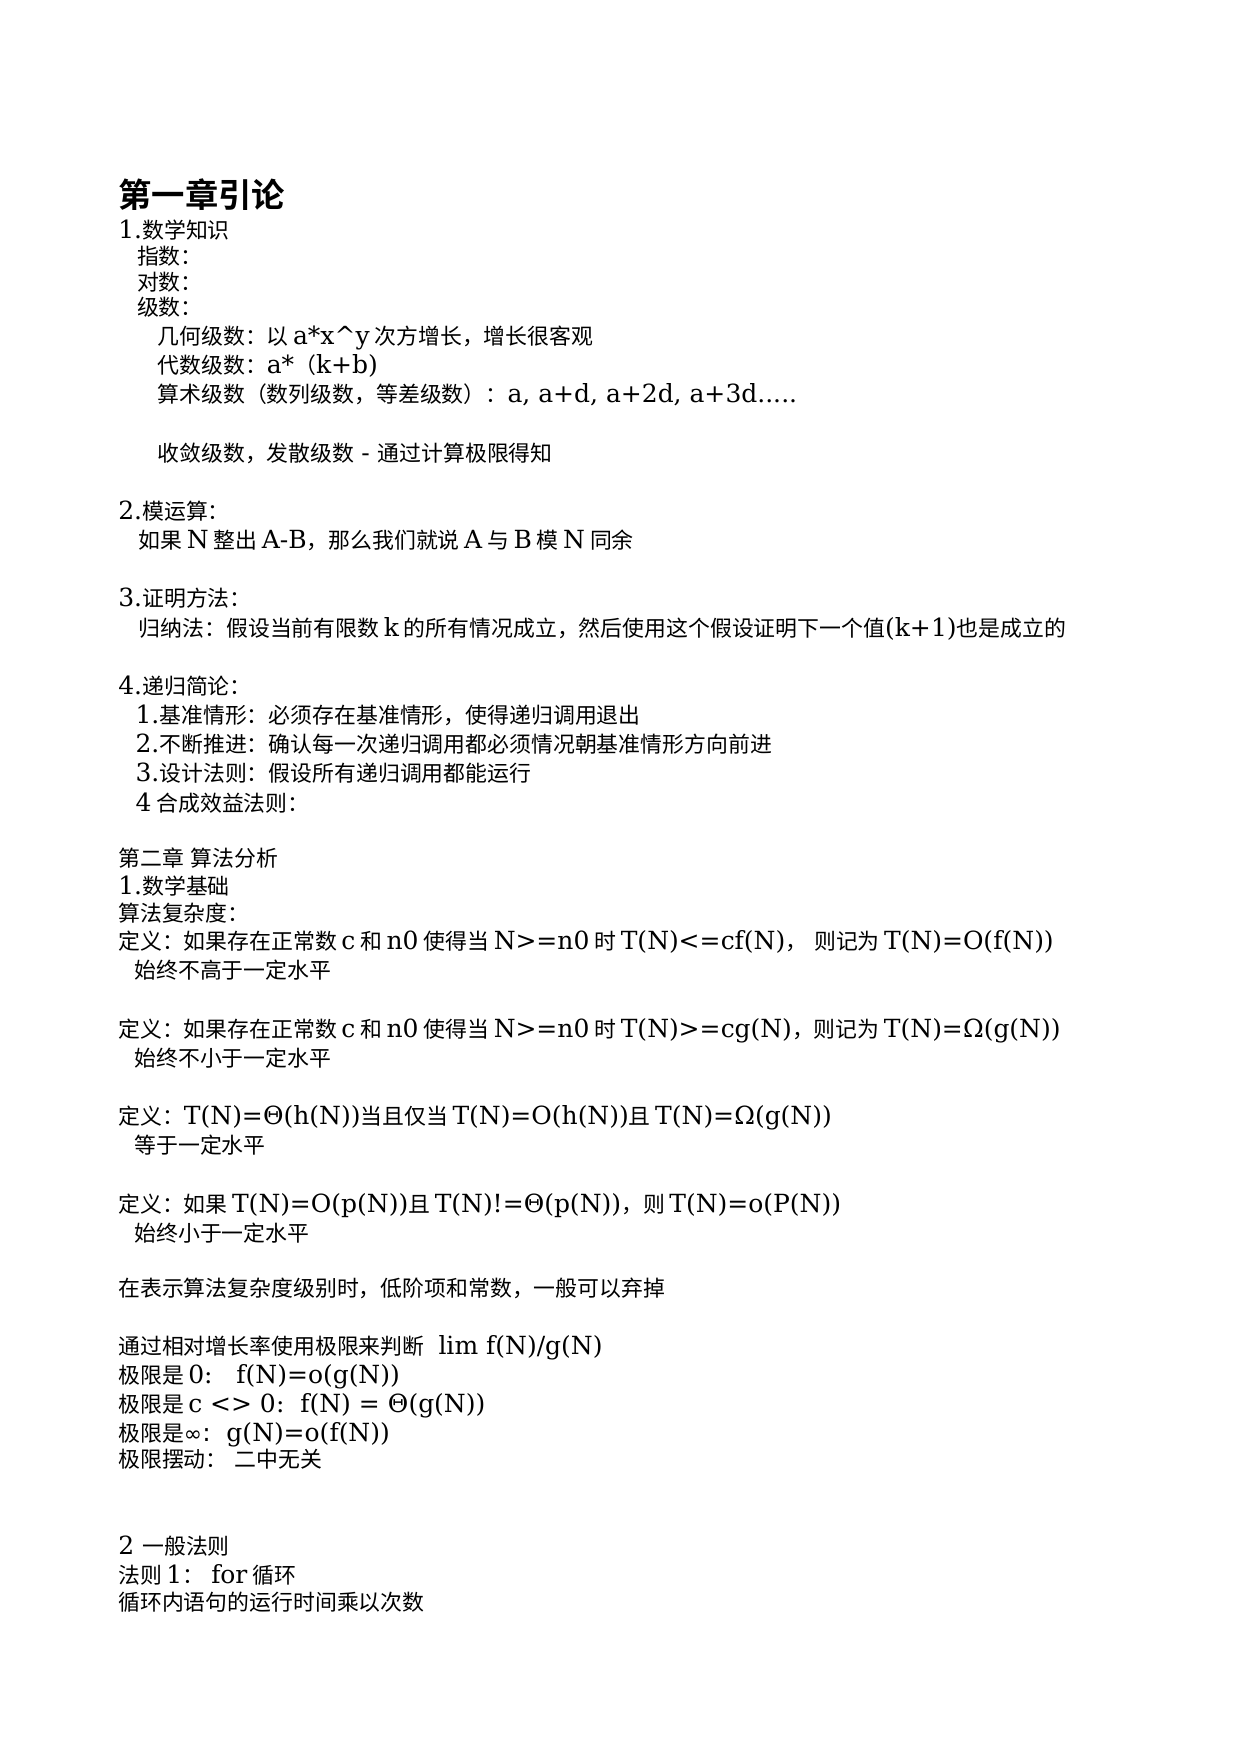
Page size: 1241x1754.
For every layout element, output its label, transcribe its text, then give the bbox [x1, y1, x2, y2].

text 收敛级数，发散级数 - 通过计算极限得知 [118, 438, 1122, 467]
text 极限是∞: g(N)=o(f(N)) [118, 1418, 1122, 1448]
text 2 一般法则 [118, 1531, 1122, 1561]
text 第一章引论 [118, 176, 1122, 215]
text 2.模运算： [118, 496, 1122, 525]
text 在表示算法复杂度级别时，低阶项和常数，一般可以弃掉 [118, 1276, 1122, 1302]
text 如果N整出A-B，那么我们就说A与B模N同余 [118, 525, 1122, 554]
text 始终不小于一定水平 [118, 1043, 1122, 1072]
text 始终小于一定水平 [118, 1218, 1122, 1247]
text 循环内语句的运行时间乘以次数 [118, 1590, 1122, 1615]
text 定义：如果存在正常数c和n0使得当N>=n0时T(N)<=cf(N)， 则记为T(N)=O(f(N)) [118, 926, 1122, 955]
text 定义：T(N)=Θ(h(N))当且仅当T(N)=O(h(N))且T(N)=Ω(g(N)) [118, 1101, 1122, 1130]
text 法则1： for循环 [118, 1561, 1122, 1590]
text 1.基准情形：必须存在基准情形，使得递归调用退出 [118, 700, 1122, 729]
text 归纳法：假设当前有限数k的所有情况成立，然后使用这个假设证明下一个值(k+1)也是成立的 [118, 613, 1122, 642]
text 通过相对增长率使用极限来判断 lim f(N)/g(N) [118, 1331, 1122, 1360]
text 3.设计法则：假设所有递归调用都能运行 [118, 758, 1122, 788]
text 对数： [118, 270, 1122, 296]
text 指数： [118, 244, 1122, 270]
text 等于一定水平 [118, 1130, 1122, 1159]
text 3.证明方法： [118, 583, 1122, 613]
text 代数级数：a*（k+b) [118, 350, 1122, 379]
text 算术级数（数列级数，等差级数）：a, a+d, a+2d, a+3d..... [118, 379, 1122, 408]
text 级数： [118, 296, 1122, 321]
text 4合成效益法则： [118, 788, 1122, 817]
text 算法复杂度： [118, 901, 1122, 926]
text 几何级数：以a*x^y次方增长，增长很客观 [118, 321, 1122, 350]
text 极限摆动： 二中无关 [118, 1448, 1122, 1473]
text 2.不断推进：确认每一次递归调用都必须情况朝基准情形方向前进 [118, 729, 1122, 758]
text 4.递归简论： [118, 671, 1122, 700]
text 始终不高于一定水平 [118, 955, 1122, 984]
text 极限是0: f(N)=o(g(N)) [118, 1360, 1122, 1389]
text 第二章 算法分析 [118, 846, 1122, 872]
text 极限是c <> 0: f(N) = Θ(g(N)) [118, 1389, 1122, 1418]
text 1.数学基础 [118, 872, 1122, 901]
text 1.数学知识 [118, 215, 1122, 244]
text 定义：如果T(N)=O(p(N))且T(N)!=Θ(p(N))，则T(N)=o(P(N)) [118, 1189, 1122, 1218]
text 定义：如果存在正常数c和n0使得当N>=n0时T(N)>=cg(N)，则记为T(N)=Ω(g(N)) [118, 1014, 1122, 1043]
